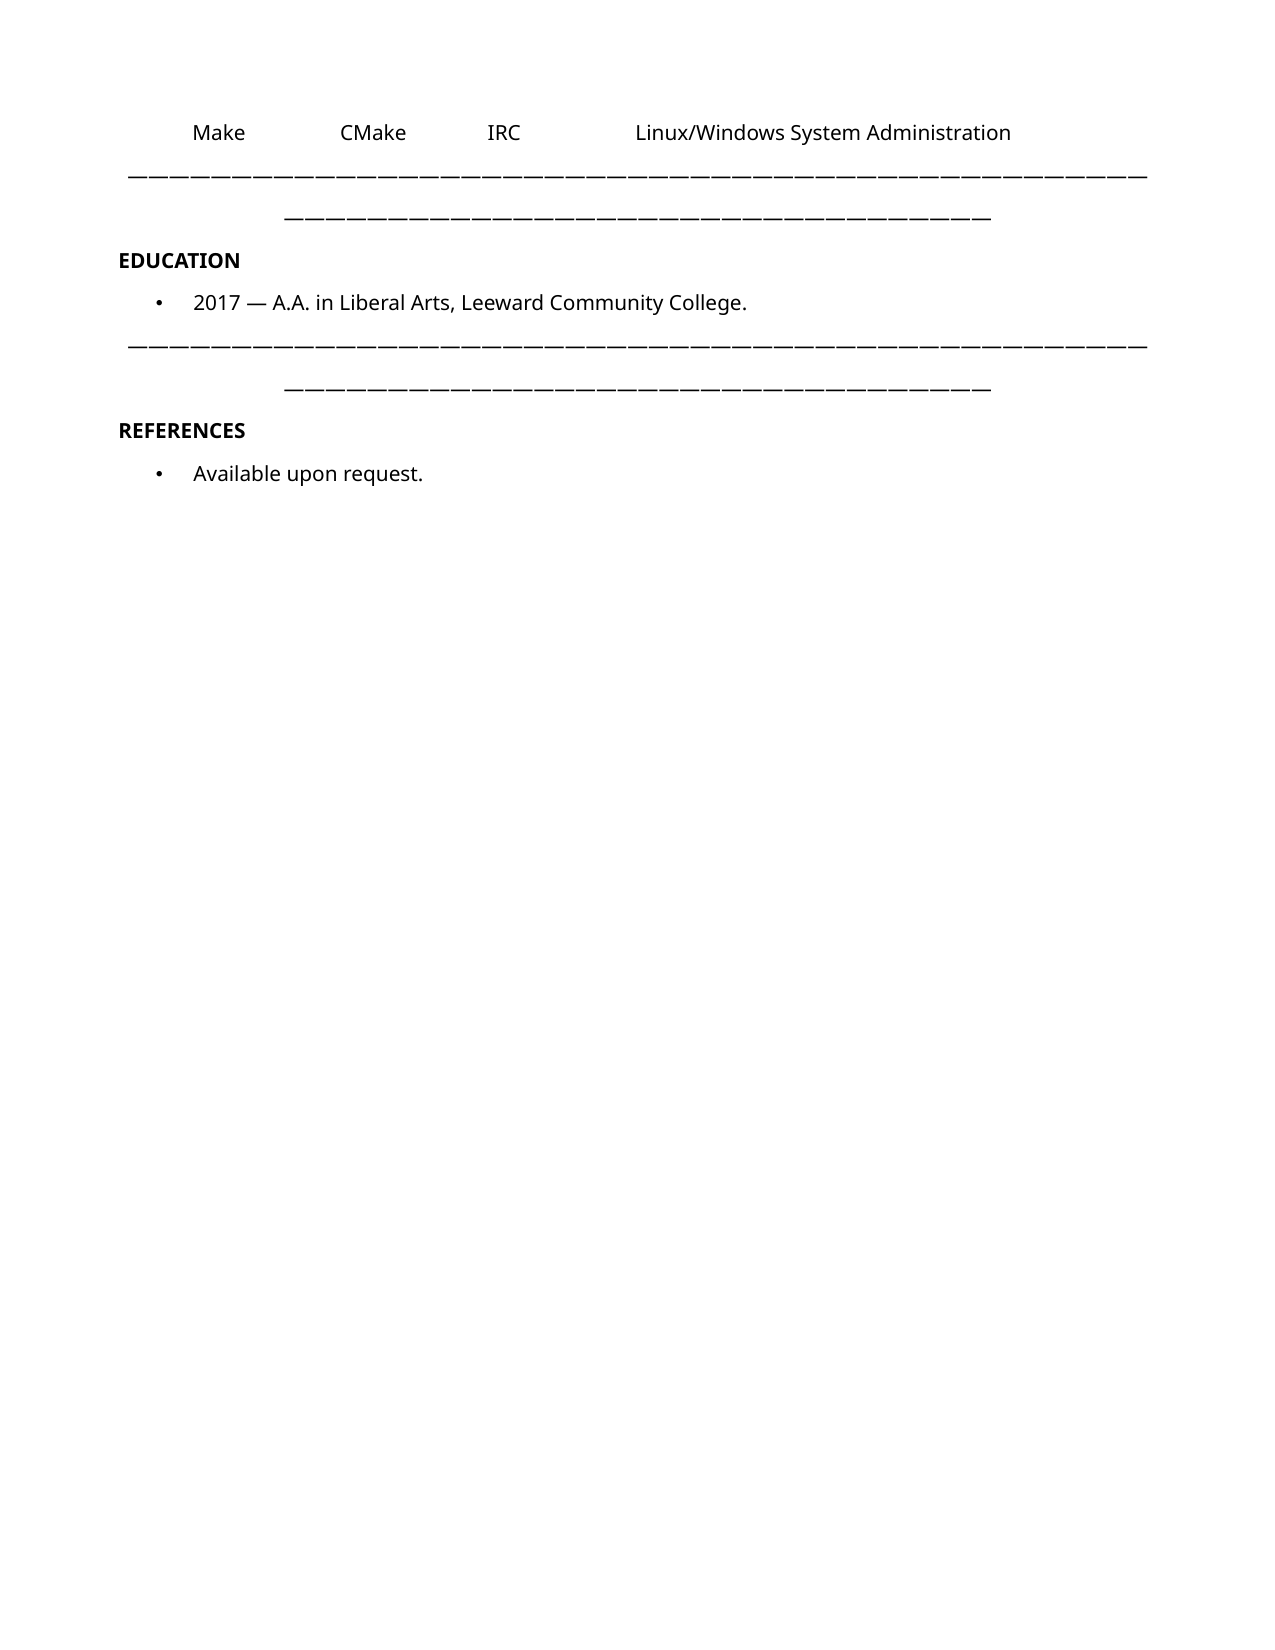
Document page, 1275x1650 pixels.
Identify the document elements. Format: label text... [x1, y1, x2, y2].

text ——————————————————————————————————————————————————————————————————————————————————— [118, 331, 1157, 402]
list Available upon request. [156, 459, 1157, 487]
text Make CMake IRC Linux/Windows System Administration [118, 118, 1157, 147]
text REFERENCES [118, 416, 1157, 445]
list 2017 — A.A. in Liberal Arts, Leeward Community College. [156, 288, 1157, 317]
text EDUCATION [118, 246, 1157, 274]
text ——————————————————————————————————————————————————————————————————————————————————— [118, 161, 1157, 232]
